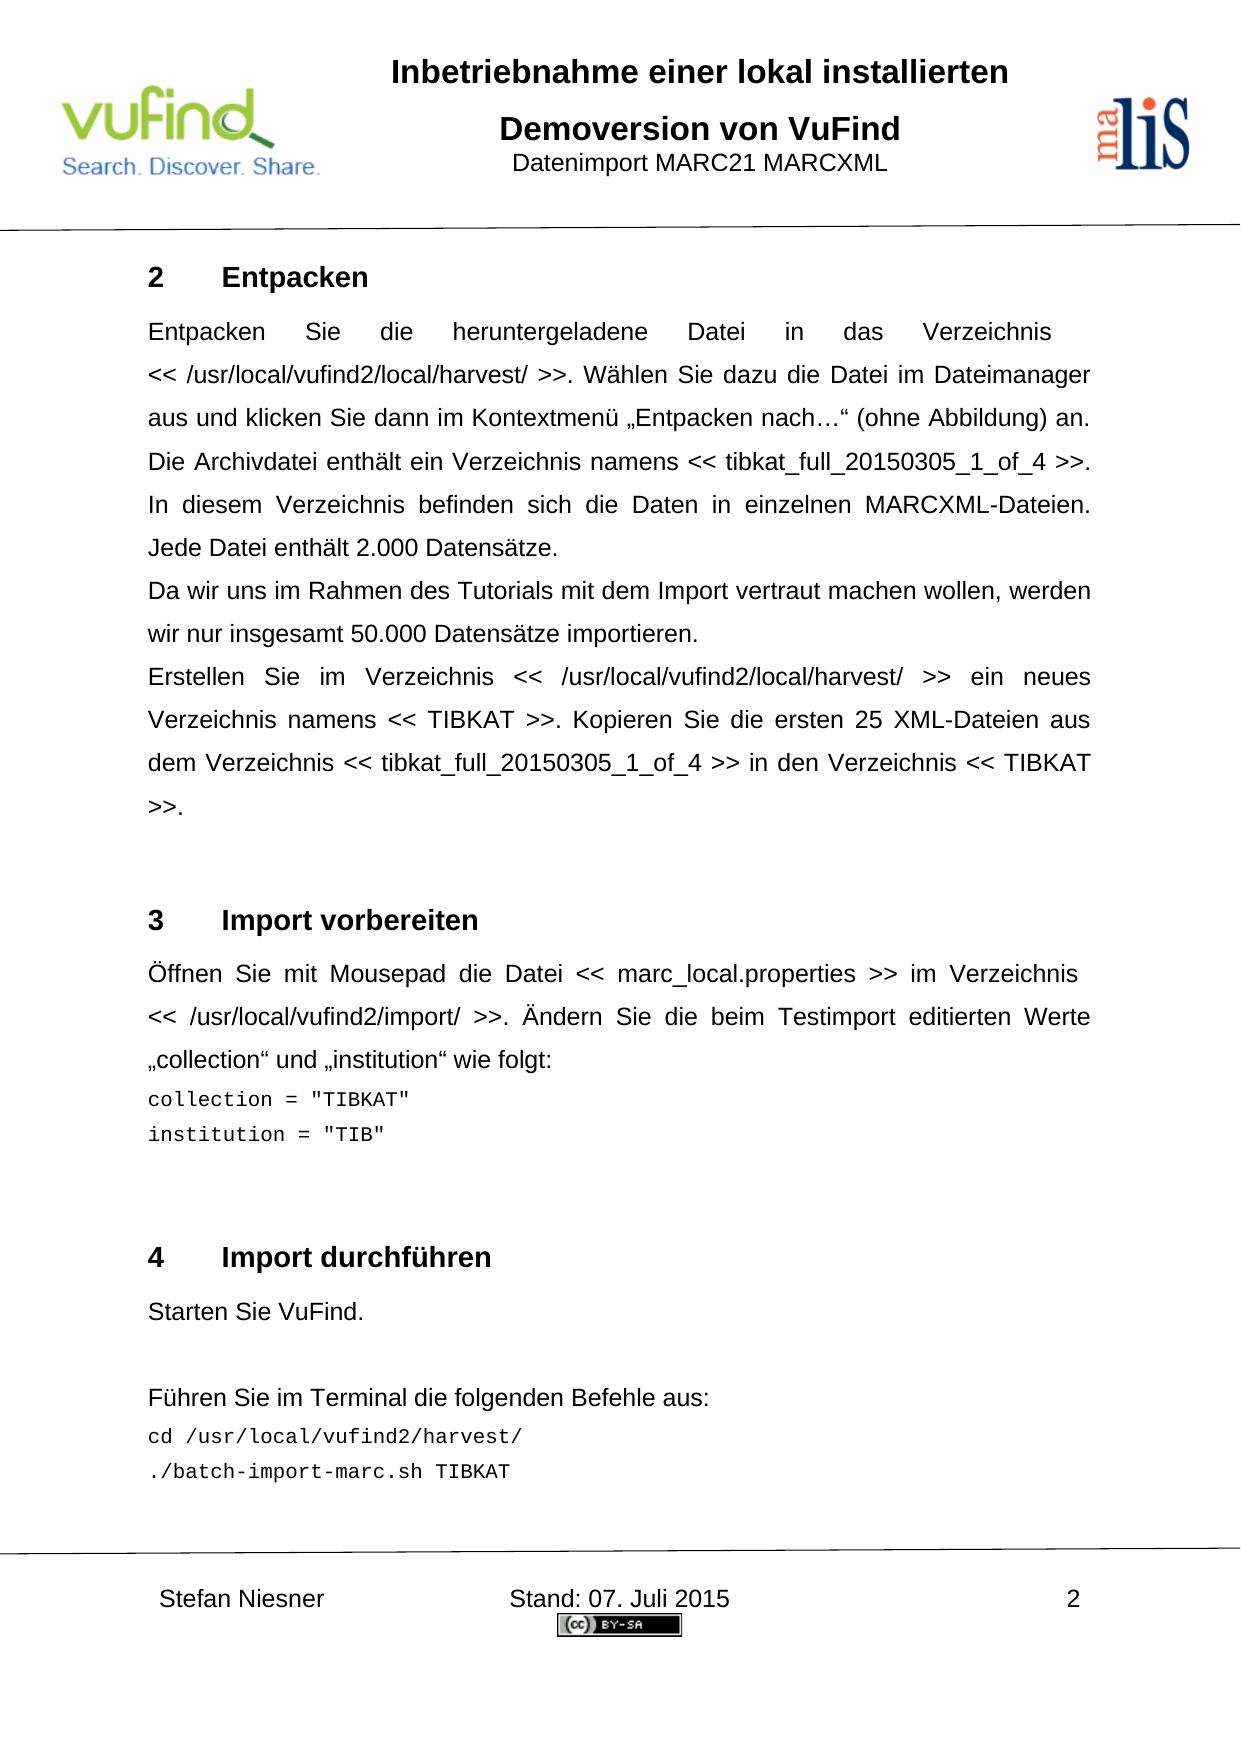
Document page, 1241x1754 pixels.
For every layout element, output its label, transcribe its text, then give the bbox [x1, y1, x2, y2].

text Erstellen Sie im Verzeichnis << /usr/local/vufind2/local/harvest/ >> ein neues Verzeichnis namens << TIBKAT >>. Kopieren Sie die ersten 25 XML-Dateien aus dem Verzeichnis << tibkat_full_20150305_1_of_4 >> in den Verzeichnis << TIBKAT >>. [148, 662, 1092, 820]
text collection = "TIBKAT" institution = "TIB" [148, 1089, 1092, 1148]
text cd /usr/local/vufind2/harvest/ ./batch-import-marc.sh TIBKAT [148, 1426, 1092, 1485]
text Entpacken Sie die heruntergeladene Datei in das Verzeichnis << /usr/local/vufind2/local/harvest/ >>. Wählen Sie dazu die Datei im Dateimanager aus und klicken Sie dann im Kontextmenü „Entpacken nach…“ (ohne Abbildung) an. Die Archivdatei enthält ein Verzeichnis namens << tibkat_full_20150305_1_of_4 >>. In diesem Verzeichnis befinden sich die Daten in einzelnen MARCXML-Dateien. Jede Datei enthält 2.000 Datensätze. [148, 317, 1092, 561]
text Starten Sie VuFind. [148, 1297, 1092, 1325]
subtitle Import durchführen [148, 1240, 1092, 1274]
picture [59, 81, 325, 183]
picture [1092, 81, 1193, 181]
subtitle Entpacken [148, 261, 1092, 294]
text Führen Sie im Terminal die folgenden Befehle aus: [148, 1383, 1092, 1412]
text Öffnen Sie mit Mousepad die Datei << marc_local.properties >> im Verzeichnis << /usr/local/vufind2/import/ >>. Ändern Sie die beim Testimport editierten Werte „collection“ und „institution“ wie folgt: [148, 959, 1092, 1074]
picture [557, 1613, 683, 1637]
text Da wir uns im Rahmen des Tutorials mit dem Import vertraut machen wollen, werden wir nur insgesamt 50.000 Datensätze importieren. [148, 576, 1092, 648]
subtitle Import vorbereiten [148, 903, 1092, 936]
